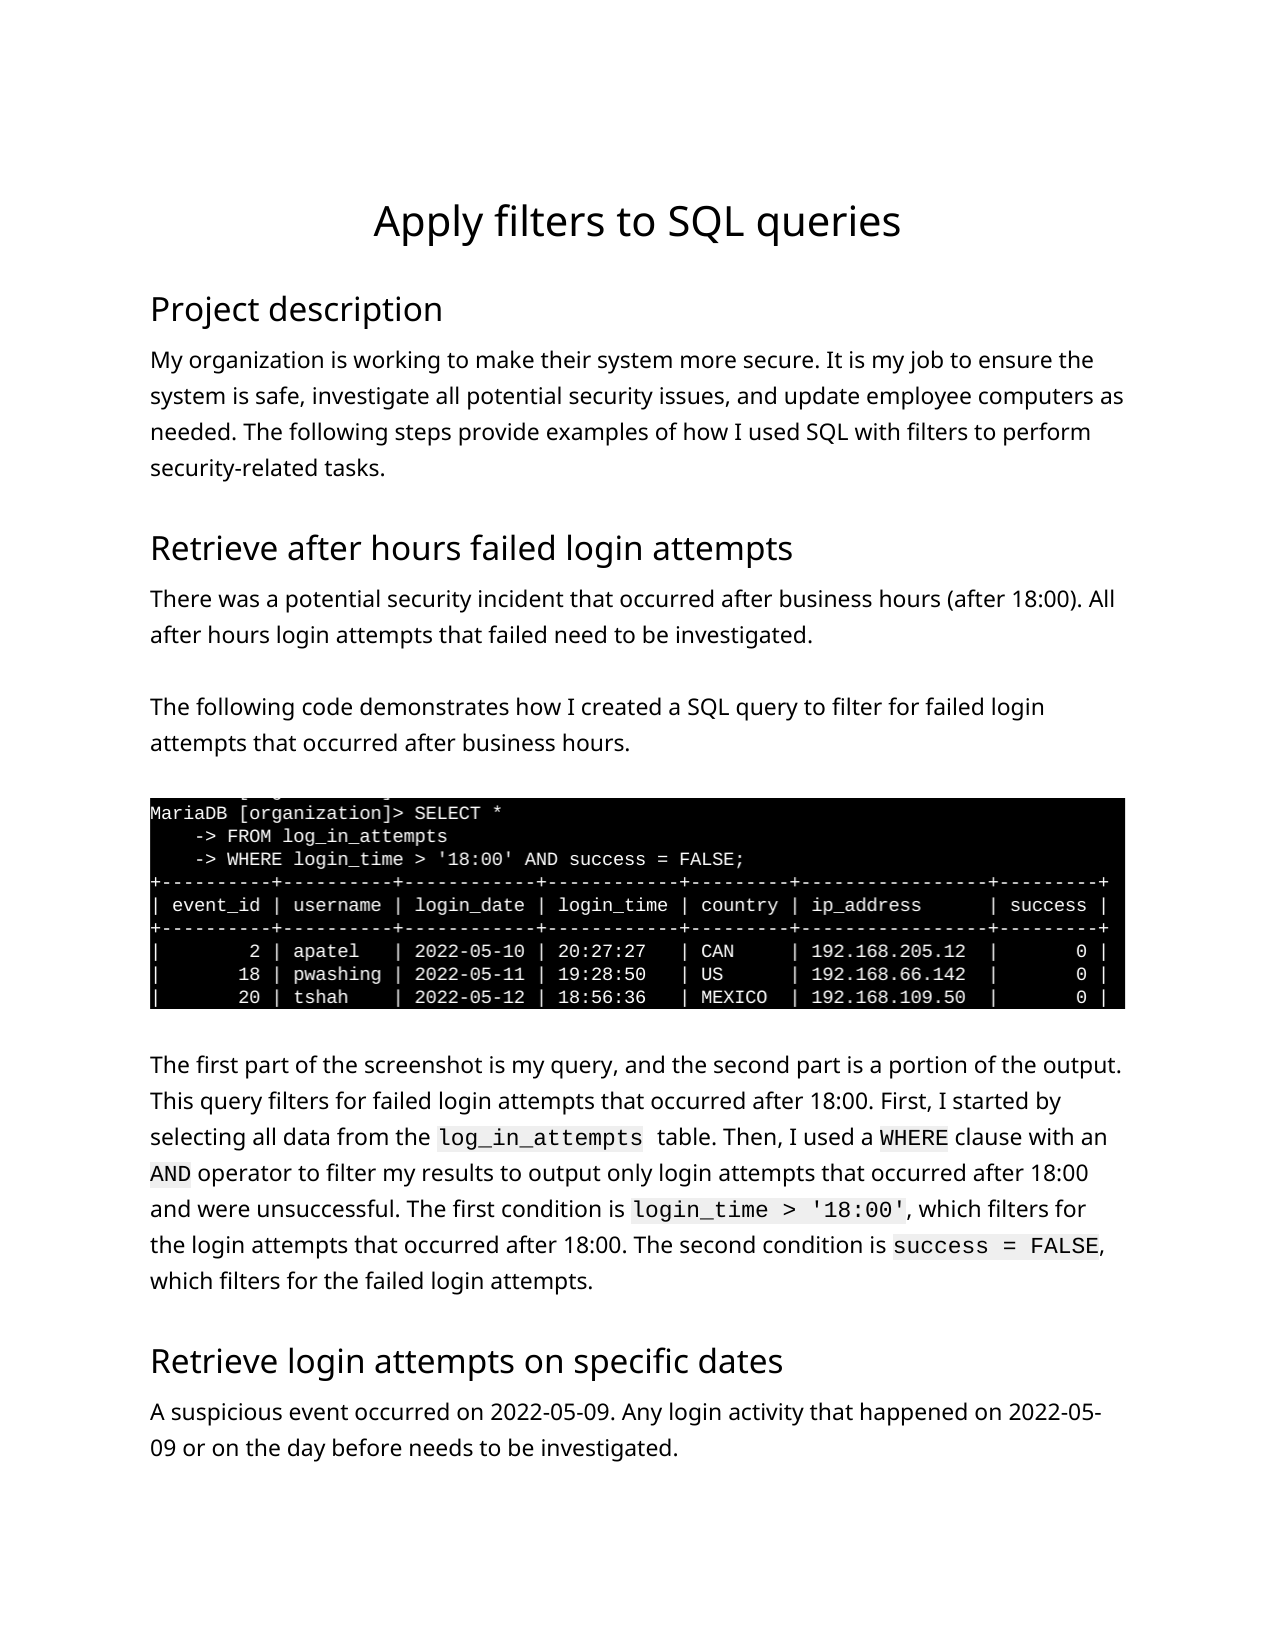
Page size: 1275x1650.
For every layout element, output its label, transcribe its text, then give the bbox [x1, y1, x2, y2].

text The first part of the screenshot is my query, and the second part is a portion of the output. This query filters for failed login attempts that occurred after 18:00. First, I started by selecting all data from the log_in_attempts table. Then, I used a WHERE clause with an AND operator to filter my results to output only login attempts that occurred after 18:00 and were unsuccessful. The first condition is login_time > '18:00', which filters for the login attempts that occurred after 18:00. The second condition is success = FALSE, which filters for the failed login attempts. [150, 1049, 1125, 1296]
picture [150, 798, 1125, 1009]
text There was a potential security incident that occurred after business hours (after 18:00). All after hours login attempts that failed need to be investigated. [150, 583, 1125, 650]
subtitle Retrieve login attempts on specific dates [150, 1338, 1125, 1384]
text My organization is working to make their system more secure. It is my job to ensure the system is safe, investigate all potential security issues, and update employee computers as needed. The following steps provide examples of how I used SQL with filters to perform security-related tasks. [150, 344, 1125, 483]
subtitle Retrieve after hours failed login attempts [150, 525, 1125, 571]
subtitle Apply filters to SQL queries [150, 192, 1125, 248]
text A suspicious event occurred on 2022-05-09. Any login activity that happened on 2022-05-09 or on the day before needs to be investigated. [150, 1396, 1125, 1463]
text The following code demonstrates how I created a SQL query to filter for failed login attempts that occurred after business hours. [150, 691, 1125, 758]
subtitle Project description [150, 286, 1125, 331]
